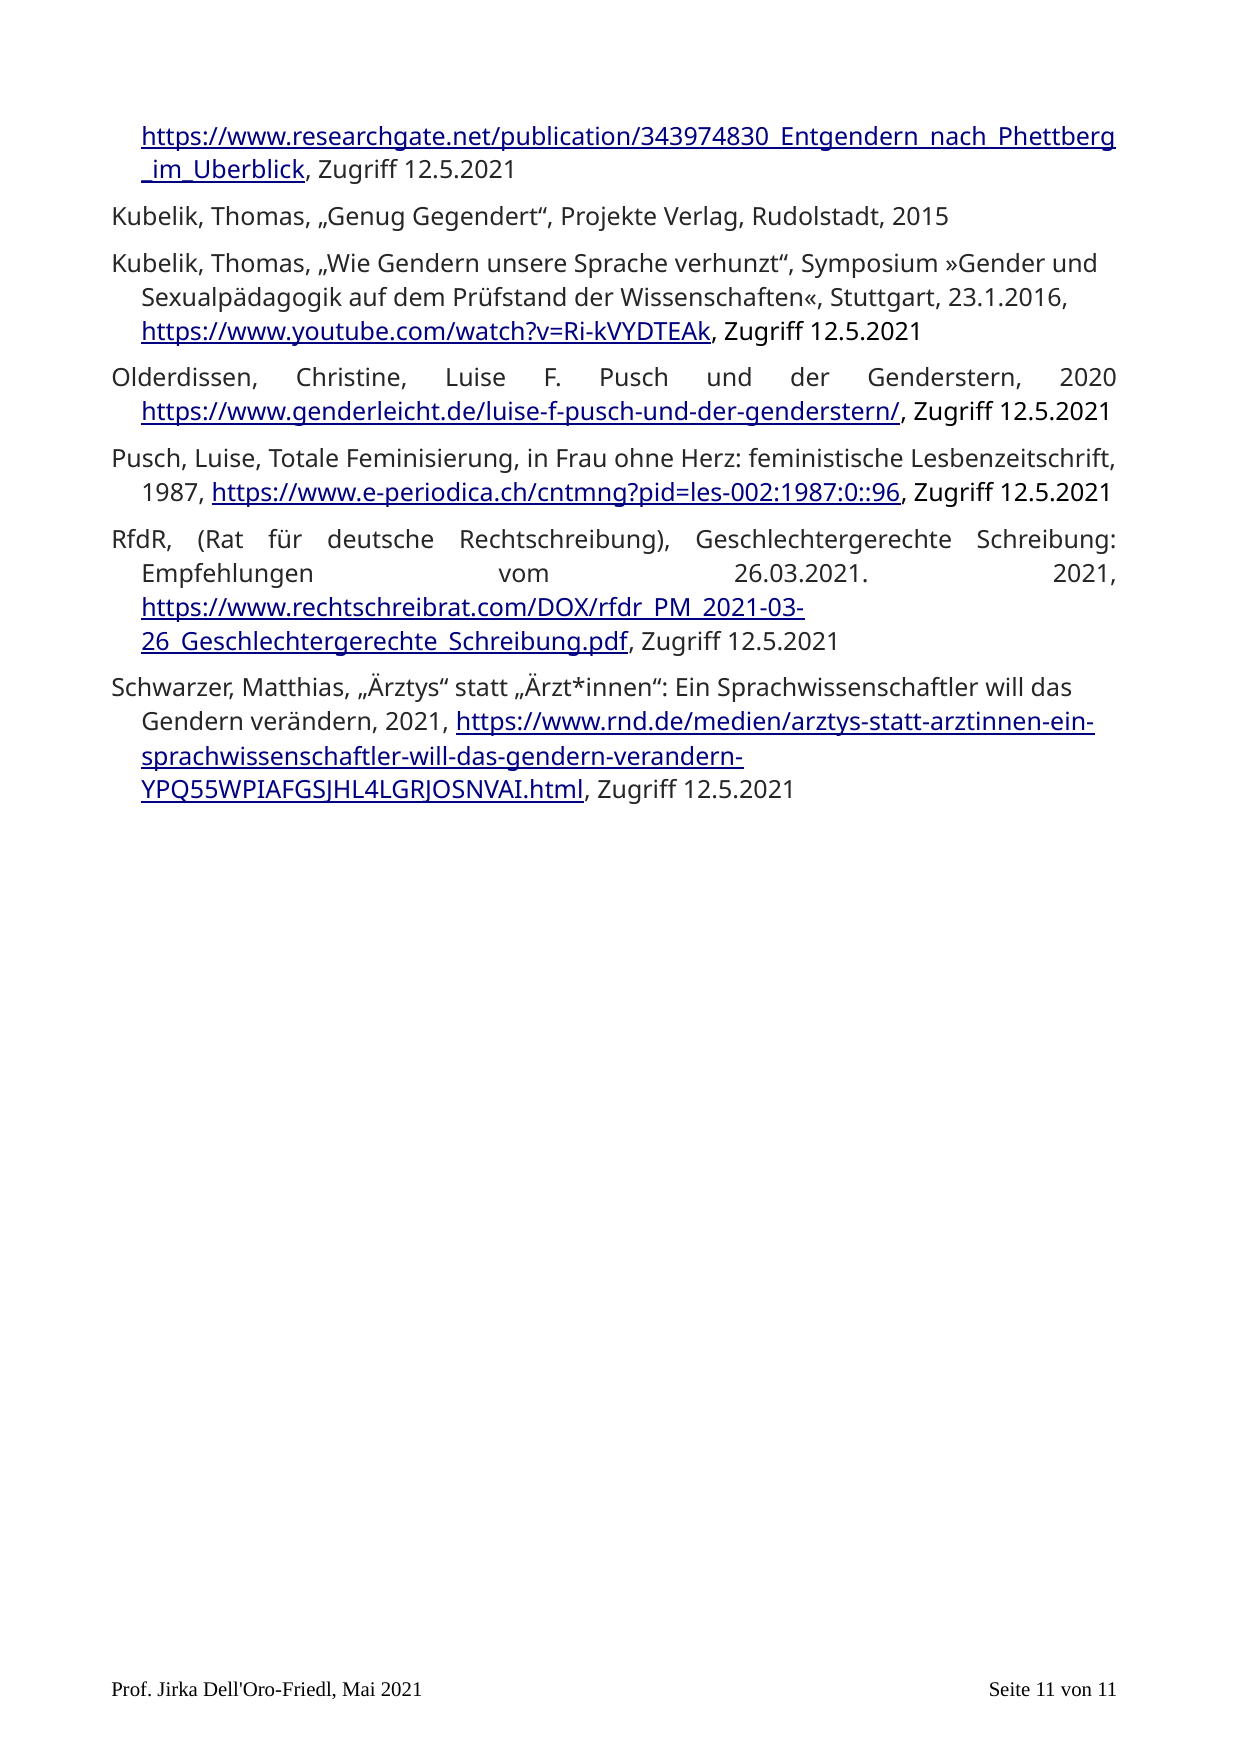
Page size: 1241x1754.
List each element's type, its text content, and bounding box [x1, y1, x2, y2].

text Olderdissen, Christine, Luise F. Pusch und der Genderstern, 2020 https://www.genderleicht.de/luise-f-pusch-und-der-genderstern/, Zugriff 12.5.2021 [111, 360, 1117, 428]
text Pusch, Luise, Totale Feminisierung, in Frau ohne Herz: feministische Lesbenzeitschrift, 1987, https://www.e-periodica.ch/cntmng?pid=les-002:1987:0::96, Zugriff 12.5.2021 [111, 441, 1117, 509]
text Schwarzer, Matthias, „Ärztys“ statt „Ärzt*innen“: Ein Sprachwissenschaftler will das Gendern verändern, 2021, https://www.rnd.de/medien/arztys-statt-arztinnen-ein-sprachwissenschaftler-will-das-gendern-verandern-YPQ55WPIAFGSJHL4LGRJOSNVAI.html, Zugriff 12.5.2021 [111, 670, 1117, 806]
text Kubelik, Thomas, „Genug Gegendert“, Projekte Verlag, Rudolstadt, 2015 [111, 199, 1117, 233]
text https://www.researchgate.net/publication/343974830_Entgendern_nach_Phettberg_im_Uberblick, Zugriff 12.5.2021 [111, 118, 1117, 186]
text RfdR, (Rat für deutsche Rechtschreibung), Geschlechtergerechte Schreibung: Empfehlungen vom 26.03.2021. 2021, https://www.rechtschreibrat.com/DOX/rfdr_PM_2021-03-26_Geschlechtergerechte_Schreibung.pdf, Zugriff 12.5.2021 [111, 521, 1117, 657]
text Kubelik, Thomas, „Wie Gendern unsere Sprache verhunzt“, Symposium »Gender und Sexualpädagogik auf dem Prüfstand der Wissenschaften«, Stuttgart, 23.1.2016, https://www.youtube.com/watch?v=Ri-kVYDTEAk, Zugriff 12.5.2021 [111, 245, 1117, 347]
